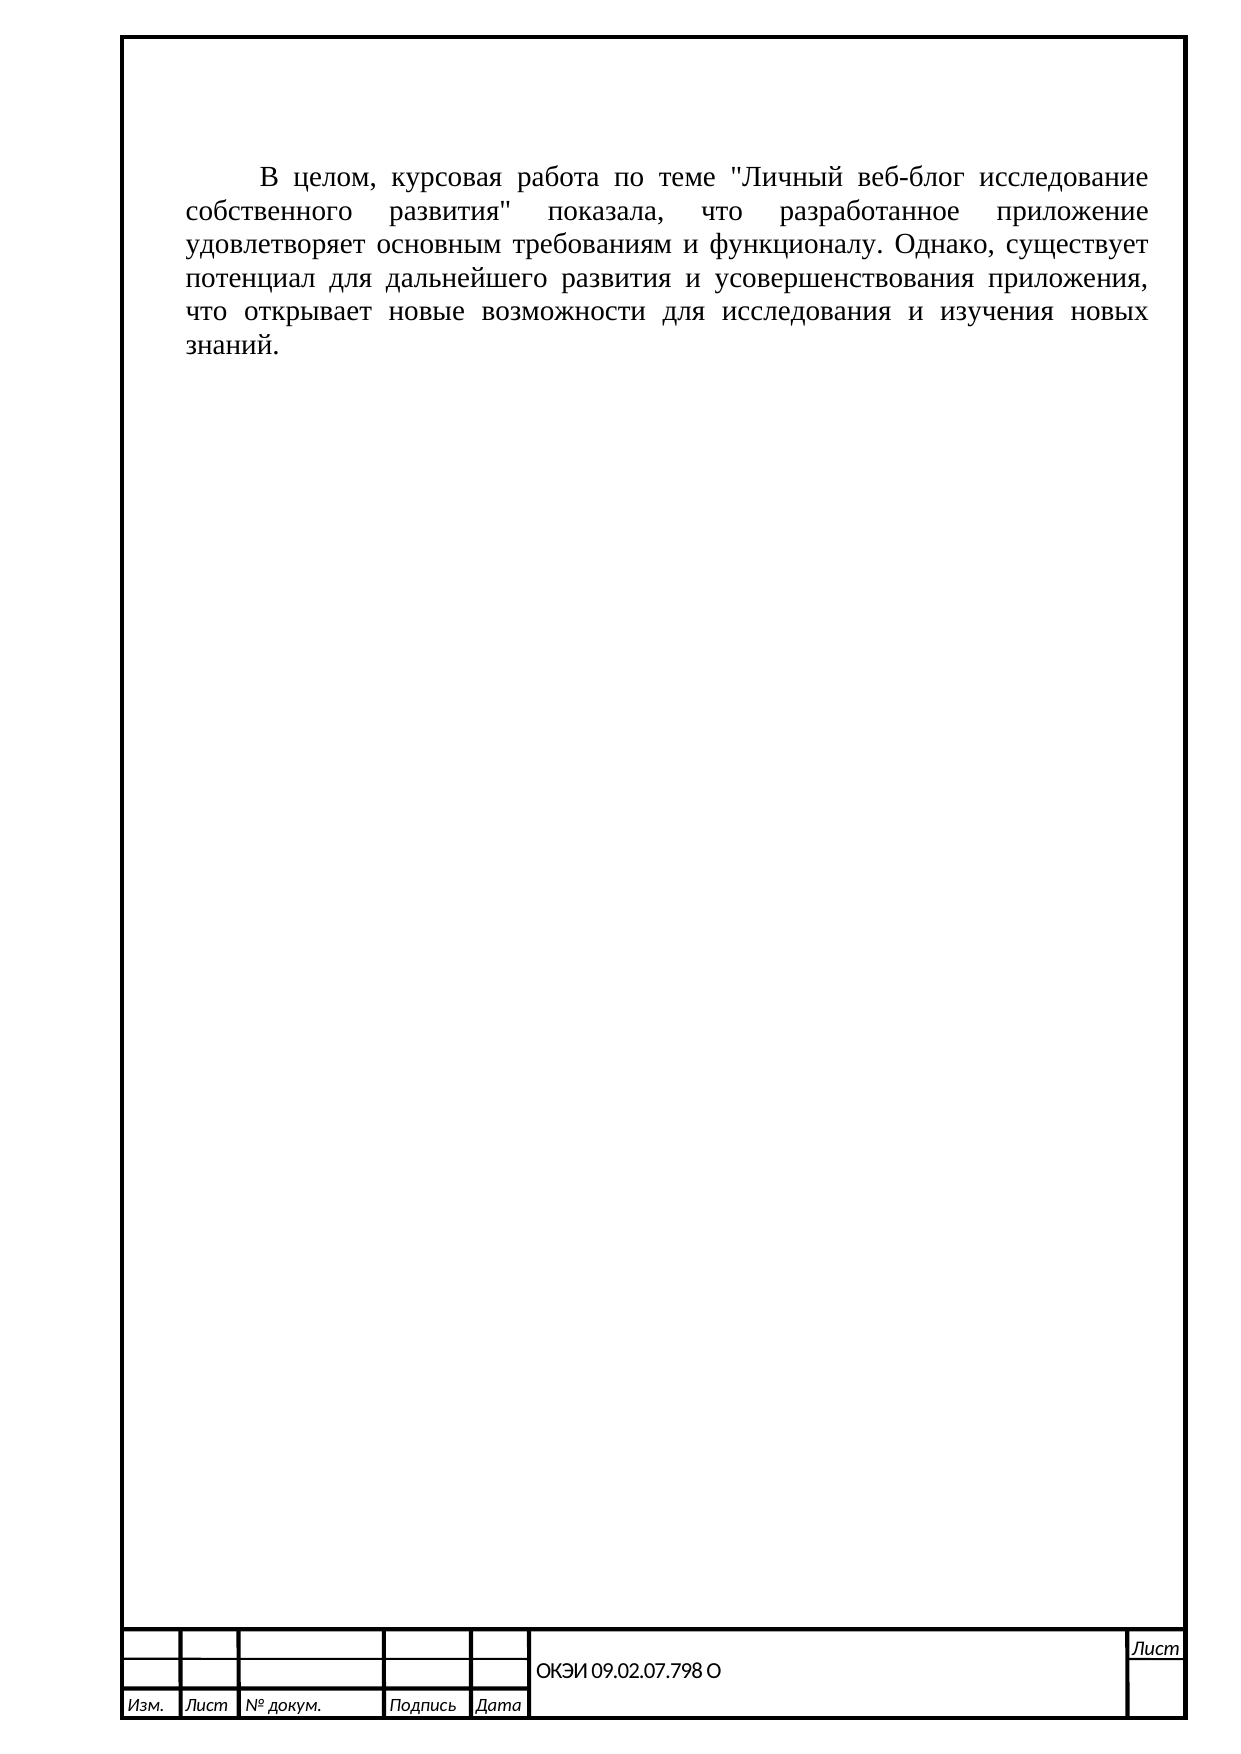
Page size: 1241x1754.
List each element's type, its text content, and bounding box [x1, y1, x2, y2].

text В целом, курсовая работа по теме "Личный веб-блог исследование собственного развития" показала, что разработанное приложение удовлетворяет основным требованиям и функционалу. Однако, существует потенциал для дальнейшего развития и усовершенствования приложения, что открывает новые возможности для исследования и изучения новых знаний. [185, 159, 1149, 360]
